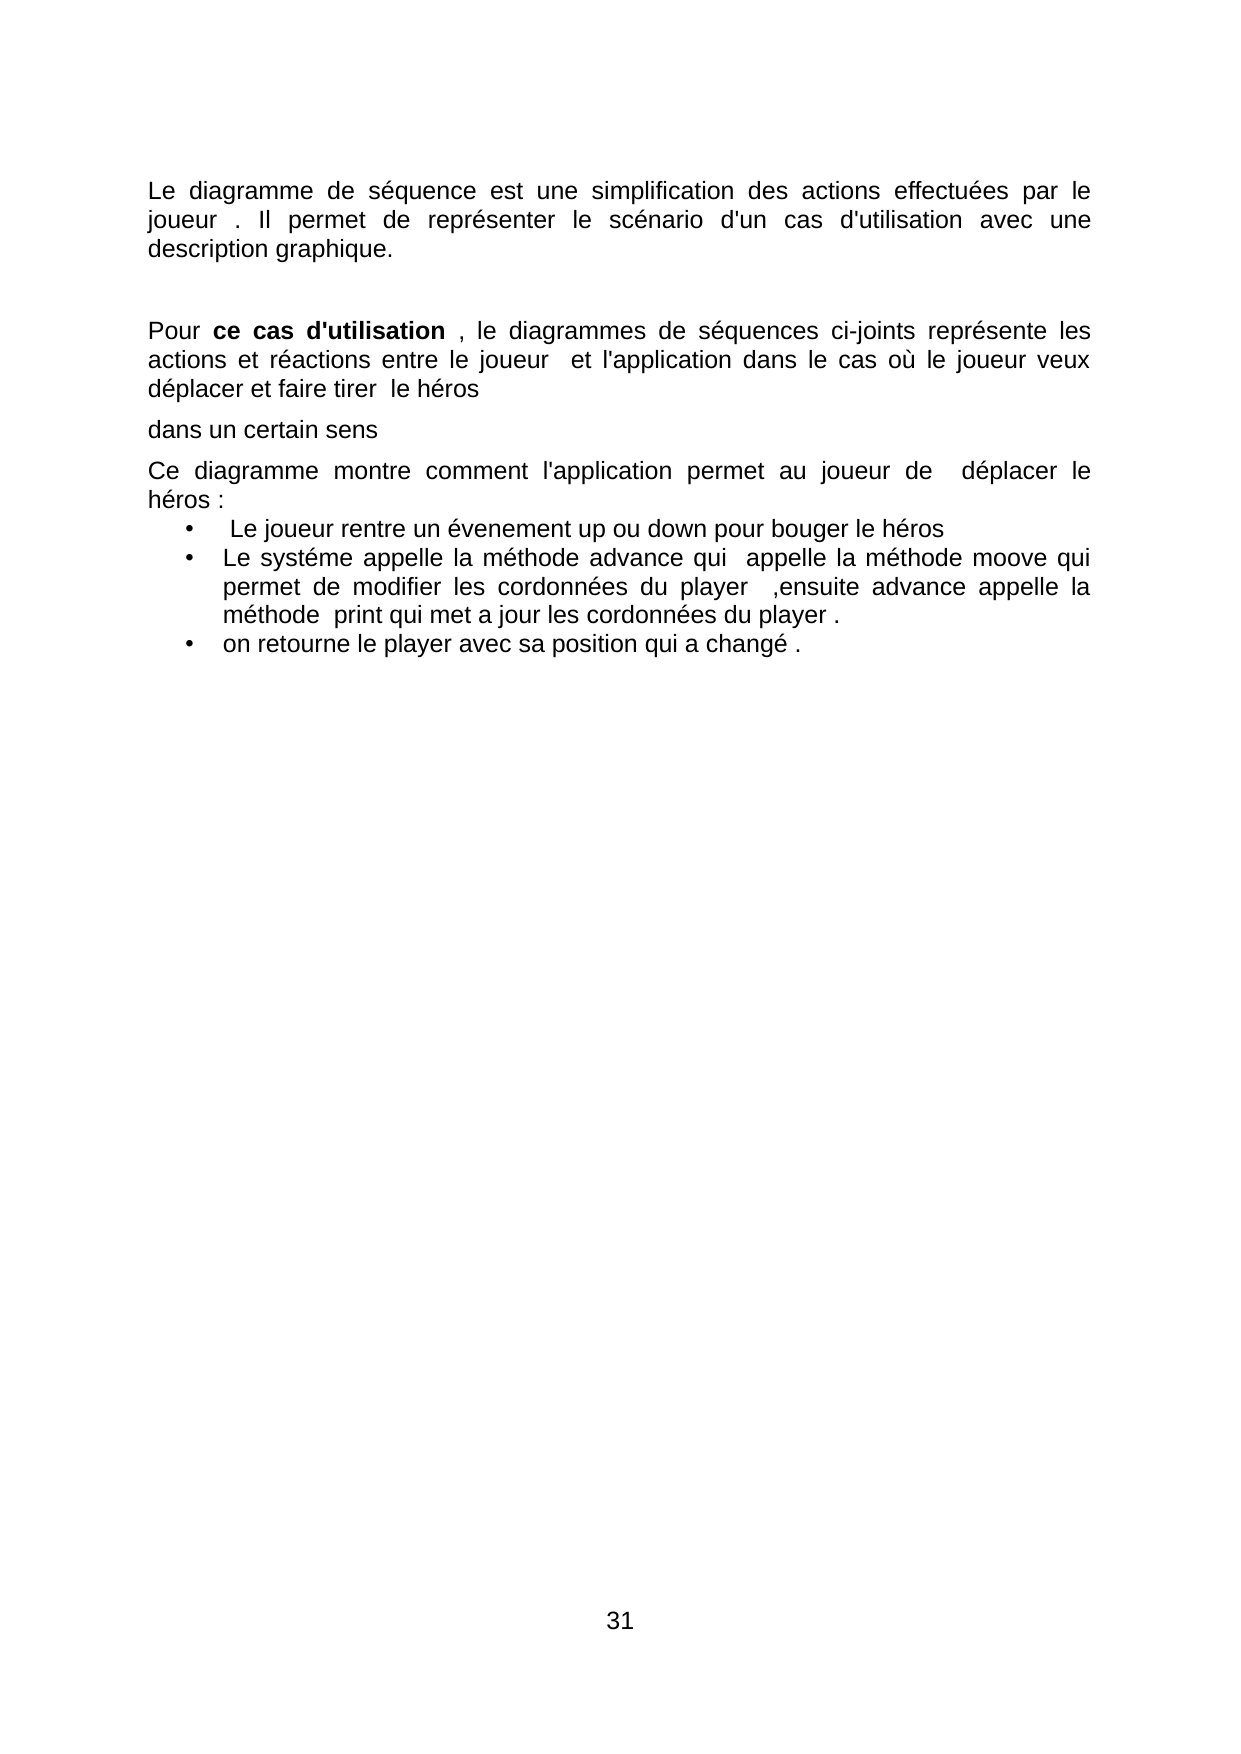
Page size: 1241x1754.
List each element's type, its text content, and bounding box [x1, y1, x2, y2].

text Le diagramme de séquence est une simplification des actions effectuées par le joueur . Il permet de représenter le scénario d'un cas d'utilisation avec une description graphique. [148, 176, 1093, 263]
text dans un certain sens [148, 415, 1093, 444]
text Pour ce cas d'utilisation , le diagrammes de séquences ci-joints représente les actions et réactions entre le joueur et l'application dans le cas où le joueur veux déplacer et faire tirer le héros [148, 316, 1093, 403]
text Ce diagramme montre comment l'application permet au joueur de déplacer le héros : [148, 456, 1093, 514]
list Le joueur rentre un évenement up ou down pour bouger le héros [185, 514, 1093, 543]
list on retourne le player avec sa position qui a changé . [185, 629, 1093, 658]
list Le systéme appelle la méthode advance qui appelle la méthode moove qui permet de modifier les cordonnées du player ,ensuite advance appelle la méthode print qui met a jour les cordonnées du player . [185, 543, 1093, 629]
